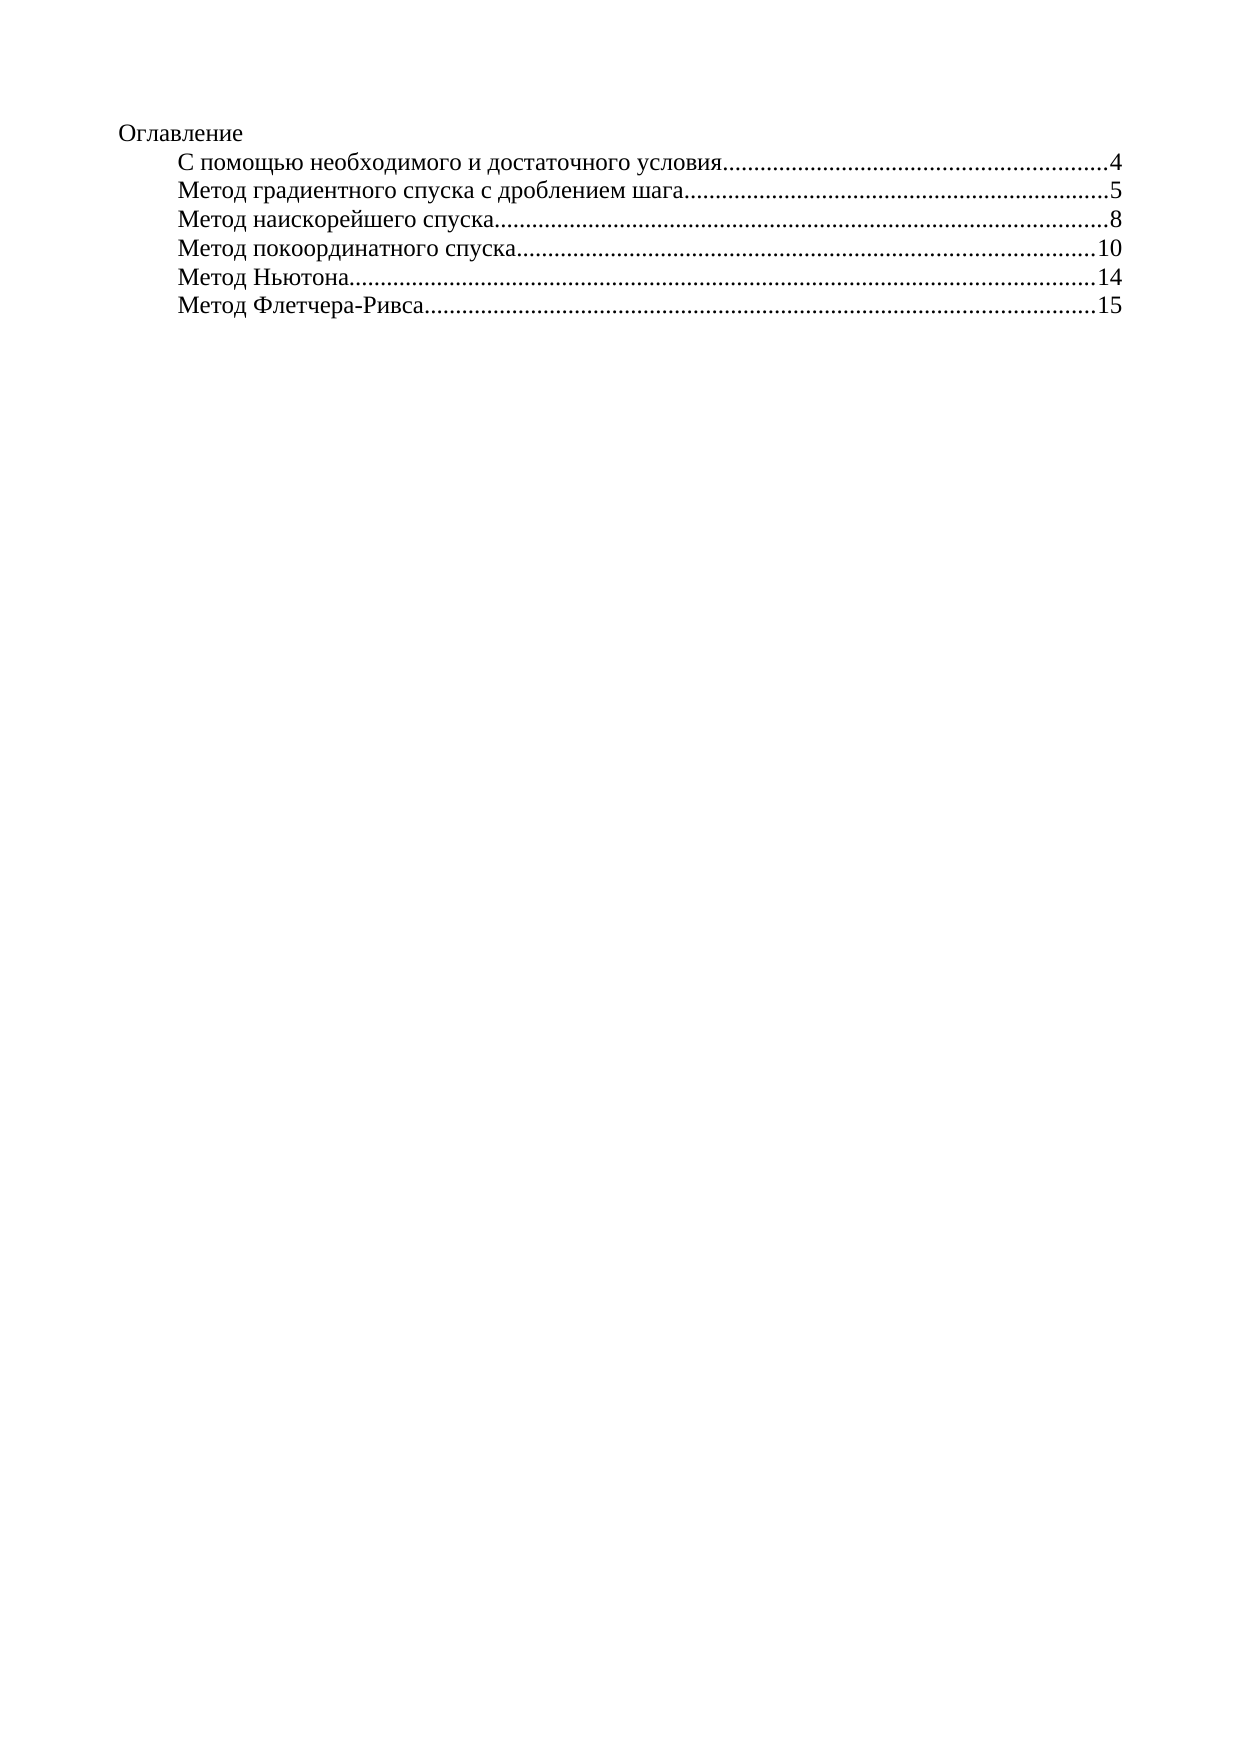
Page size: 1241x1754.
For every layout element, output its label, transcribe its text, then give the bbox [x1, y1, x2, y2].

text Метод Флетчера-Ривса 15 [177, 291, 1122, 319]
text Метод градиентного спуска с дроблением шага 5 [177, 176, 1122, 204]
text С помощью необходимого и достаточного условия 4 [177, 147, 1122, 176]
text Метод Ньютона 14 [177, 262, 1122, 291]
text Метод покоординатного спуска 10 [177, 233, 1122, 262]
subtitle Оглавление [118, 118, 1122, 147]
text Метод наискорейшего спуска 8 [177, 204, 1122, 233]
